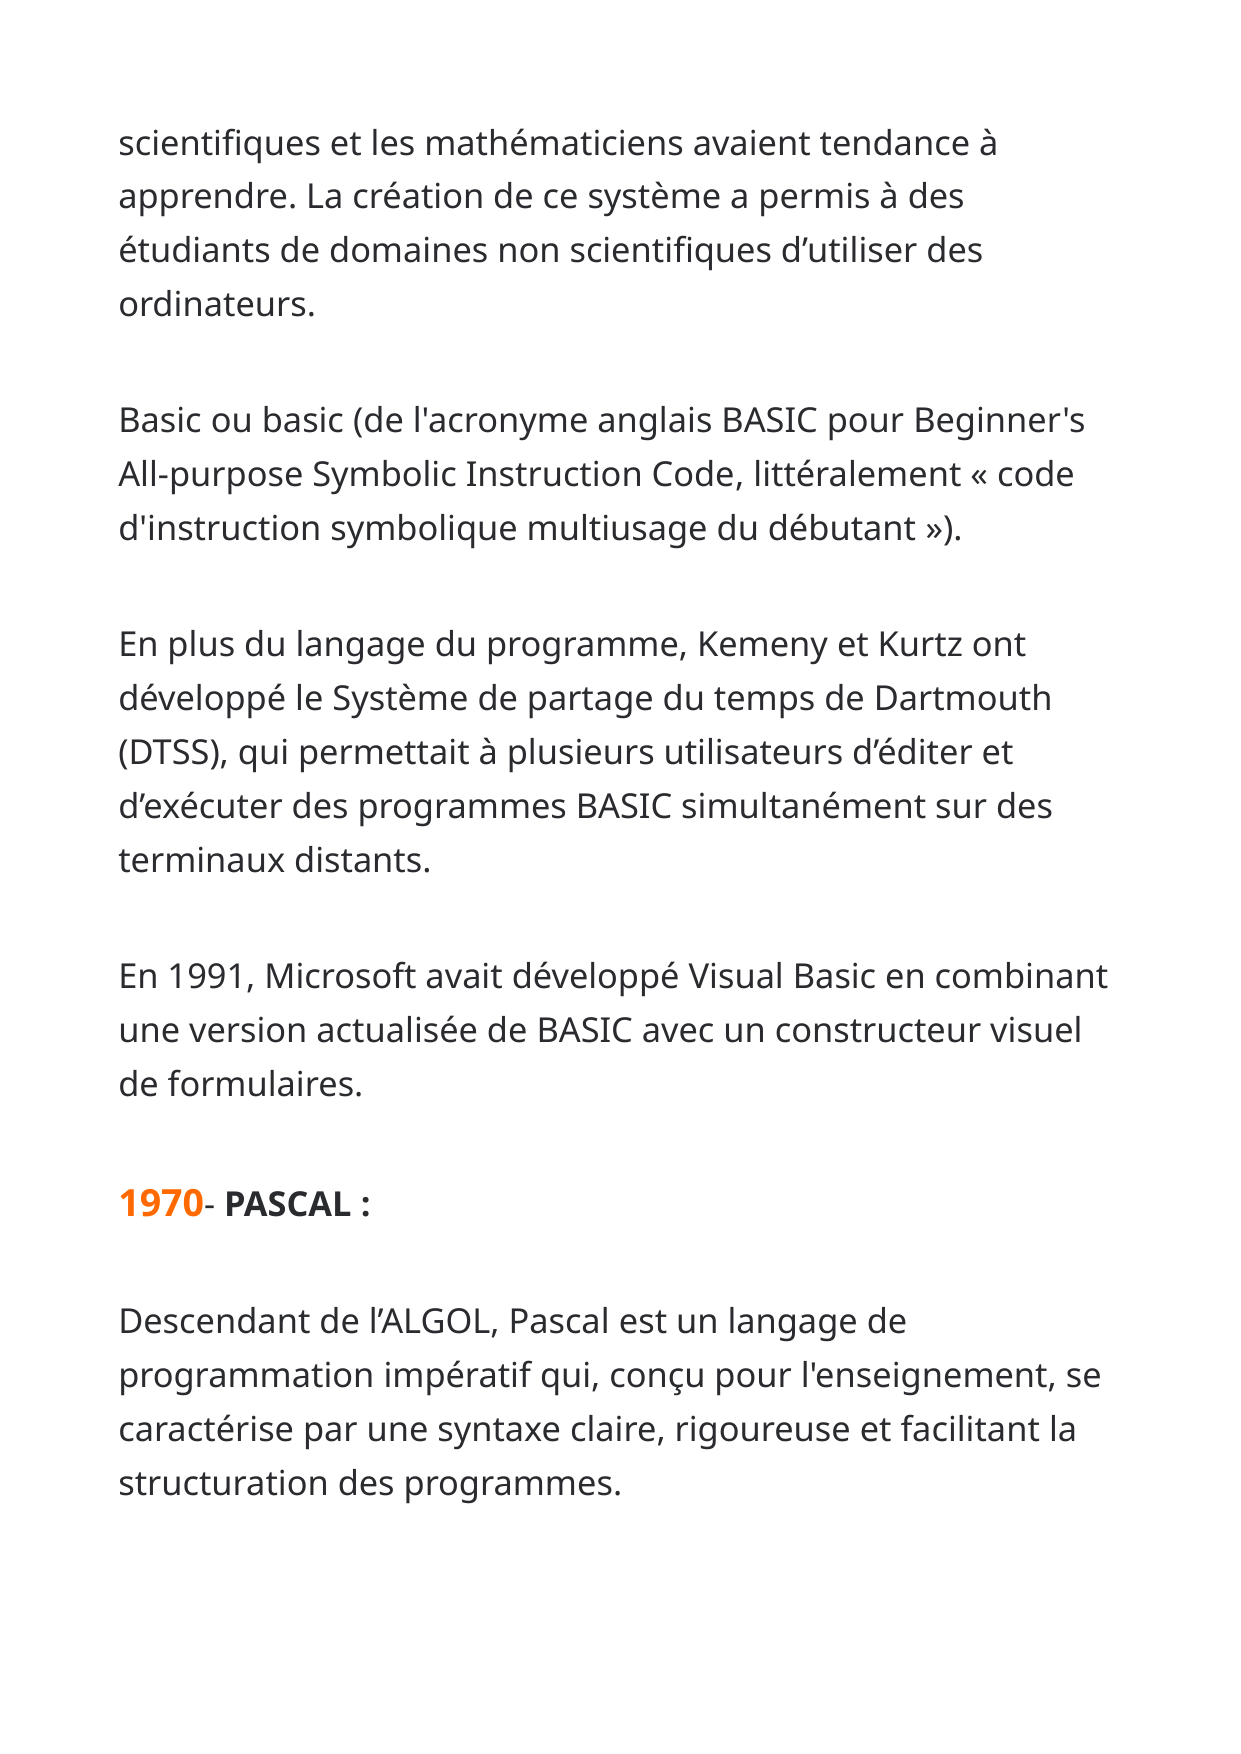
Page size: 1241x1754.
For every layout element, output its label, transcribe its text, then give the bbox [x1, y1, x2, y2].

text En plus du langage du programme, Kemeny et Kurtz ont développé le Système de partage du temps de Dartmouth (DTSS), qui permettait à plusieurs utilisateurs d’éditer et d’exécuter des programmes BASIC simultanément sur des terminaux distants. [118, 620, 1122, 882]
text Descendant de l’ALGOL, Pascal est un langage de programmation impératif qui, conçu pour l'enseignement, se caractérise par une syntaxe claire, rigoureuse et facilitant la structuration des programmes. [118, 1297, 1122, 1506]
text Basic ou basic (de l'acronyme anglais BASIC pour Beginner's All-purpose Symbolic Instruction Code, littéralement « code d'instruction symbolique multiusage du débutant »). [118, 396, 1122, 551]
text En 1991, Microsoft avait développé Visual Basic en combinant une version actualisée de BASIC avec un constructeur visuel de formulaires. [118, 952, 1122, 1106]
text scientifiques et les mathématiciens avaient tendance à apprendre. La création de ce système a permis à des étudiants de domaines non scientifiques d’utiliser des ordinateurs. [118, 118, 1122, 327]
text 1970- PASCAL : [118, 1176, 1122, 1227]
